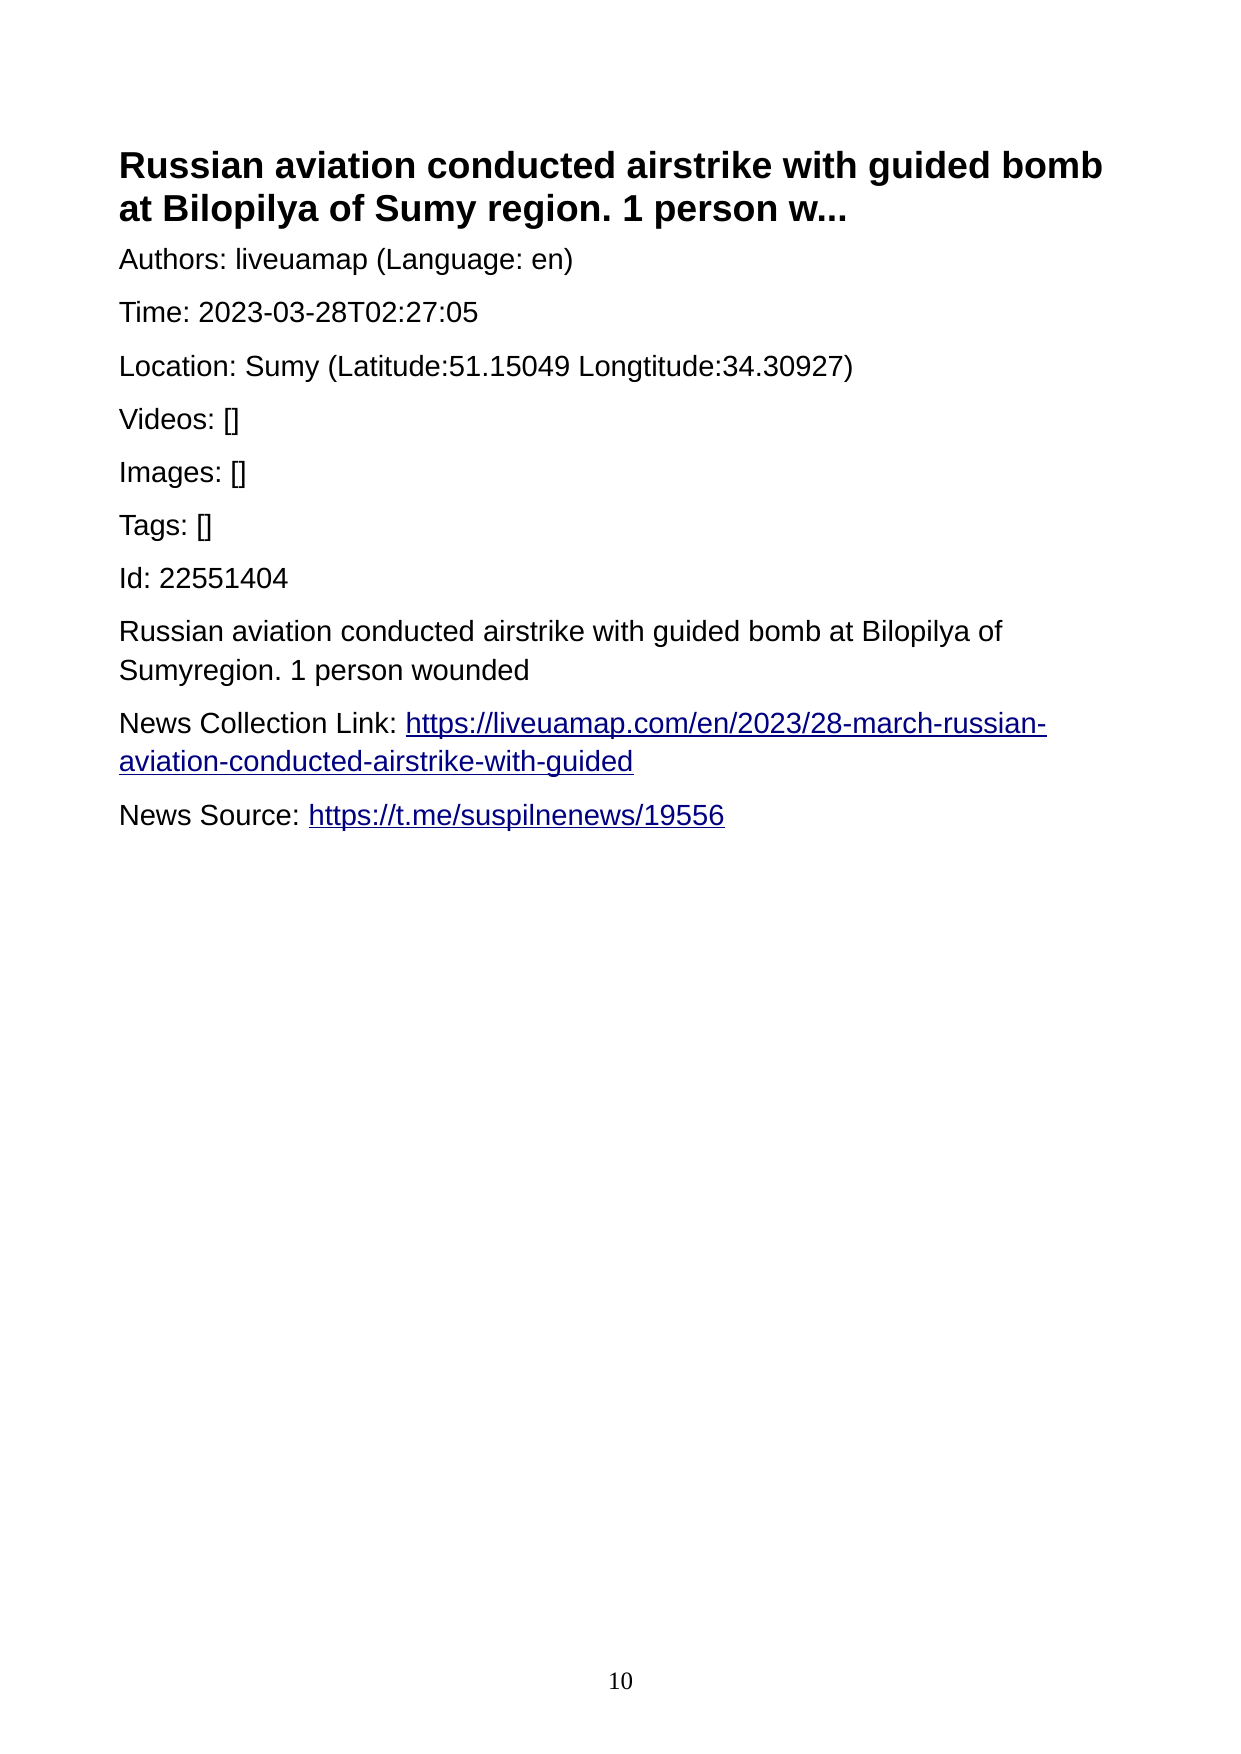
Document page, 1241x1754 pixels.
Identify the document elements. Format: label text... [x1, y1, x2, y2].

text News Collection Link: https://liveuamap.com/en/2023/28-march-russian-aviation-conducted-airstrike-with-guided [118, 706, 1122, 778]
text News Source: https://t.me/suspilnenews/19556 [118, 797, 1122, 831]
subtitle Russian aviation conducted airstrike with guided bomb at Bilopilya of Sumy region. 1 person w... [118, 143, 1122, 230]
text Id: 22551404 [118, 561, 1122, 594]
text Images: [] [118, 455, 1122, 488]
text Videos: [] [118, 402, 1122, 435]
text Tags: [] [118, 508, 1122, 541]
text Authors: liveuamap (Language: en) [118, 242, 1122, 276]
text Time: 2023-03-28T02:27:05 [118, 295, 1122, 329]
text Russian aviation conducted airstrike with guided bomb at Bilopilya of Sumyregion. 1 person wounded [118, 614, 1122, 686]
text Location: Sumy (Latitude:51.15049 Longtitude:34.30927) [118, 348, 1122, 382]
